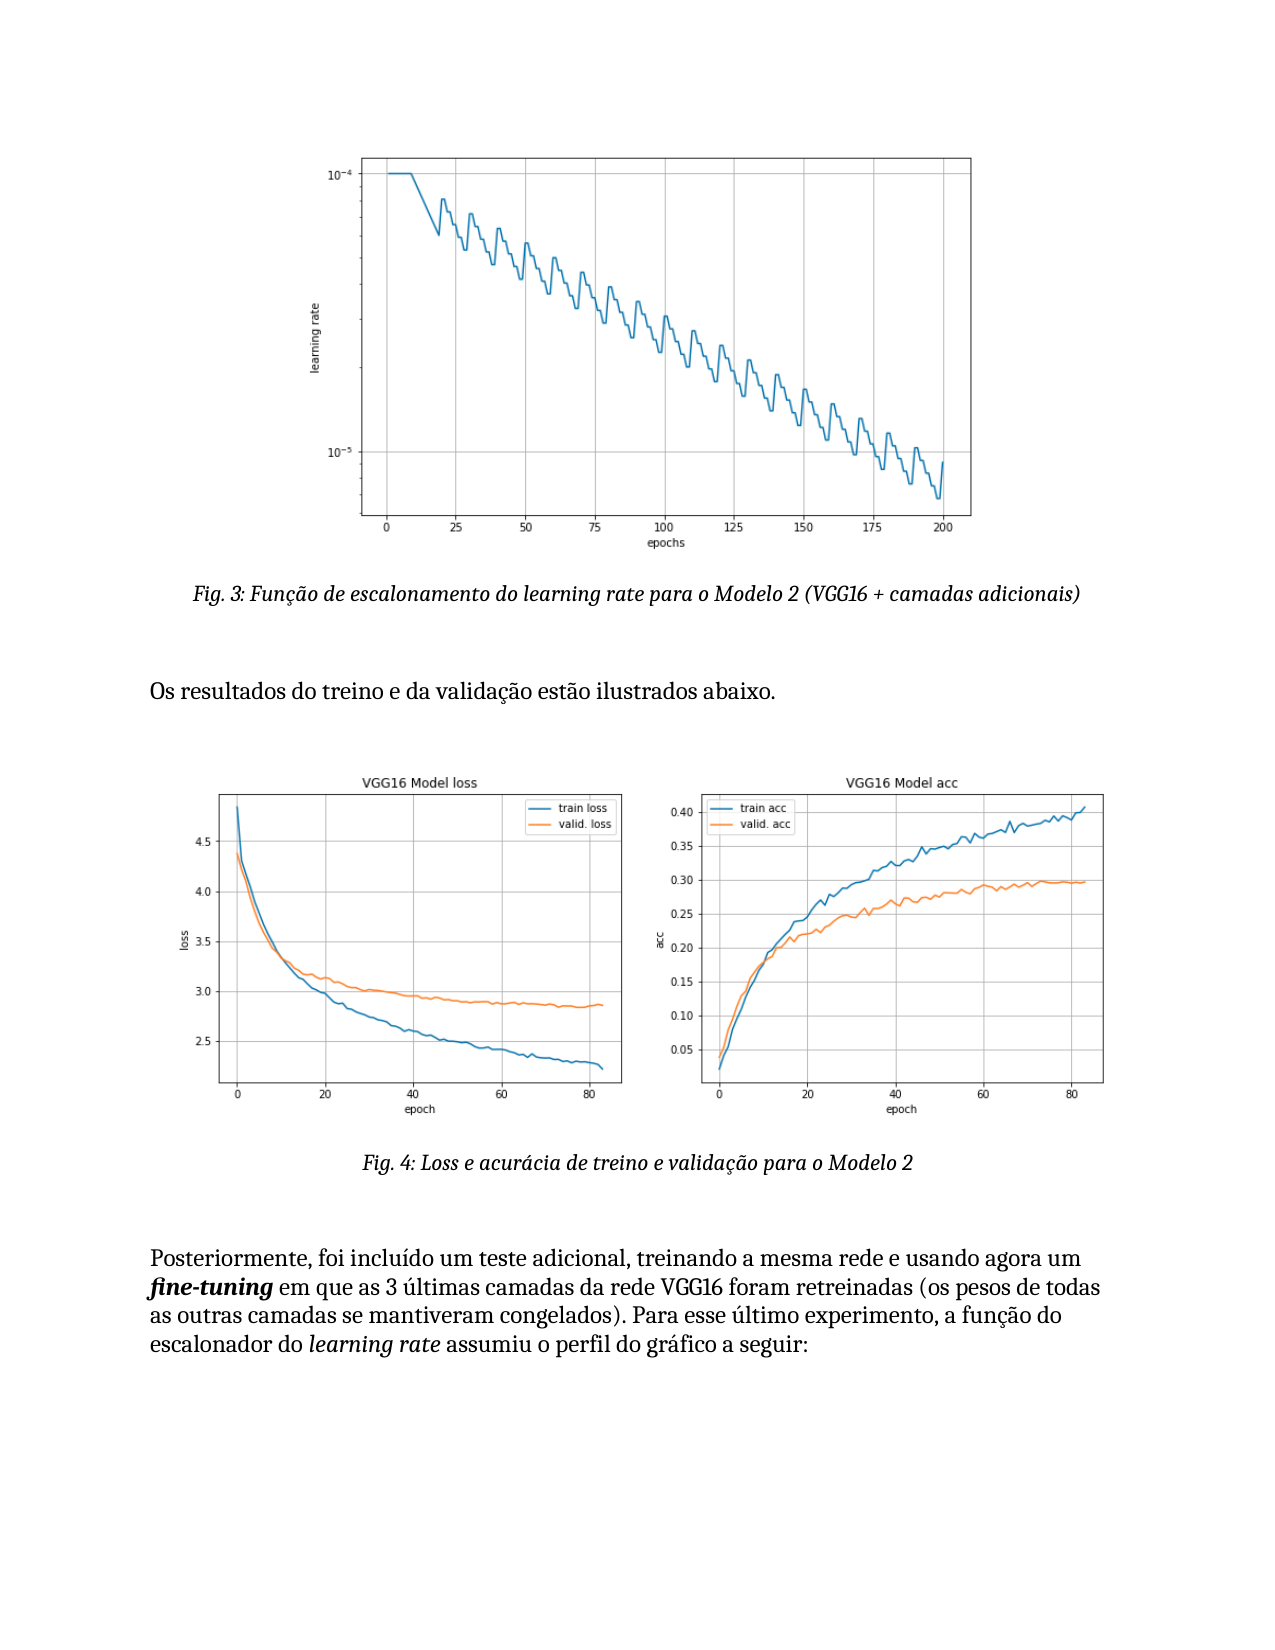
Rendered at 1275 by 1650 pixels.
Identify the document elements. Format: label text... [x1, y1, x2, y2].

text Fig. 3: Função de escalonamento do learning rate para o Modelo 2 (VGG16 + camadas adicionais) [150, 580, 1125, 607]
text Fig. 4: Loss e acurácia de treino e validação para o Modelo 2 [150, 1149, 1125, 1176]
text Os resultados do treino e da validação estão ilustrados abaixo. [150, 677, 1125, 706]
picture [150, 776, 1125, 1129]
picture [286, 150, 989, 560]
text Posteriormente, foi incluído um teste adicional, treinando a mesma rede e usando agora um fine-tuning em que as 3 últimas camadas da rede VGG16 foram retreinadas (os pesos de todas as outras camadas se mantiveram congelados). Para esse último experimento, a função do escalonador do learning rate assumiu o perfil do gráfico a seguir: [150, 1244, 1125, 1359]
